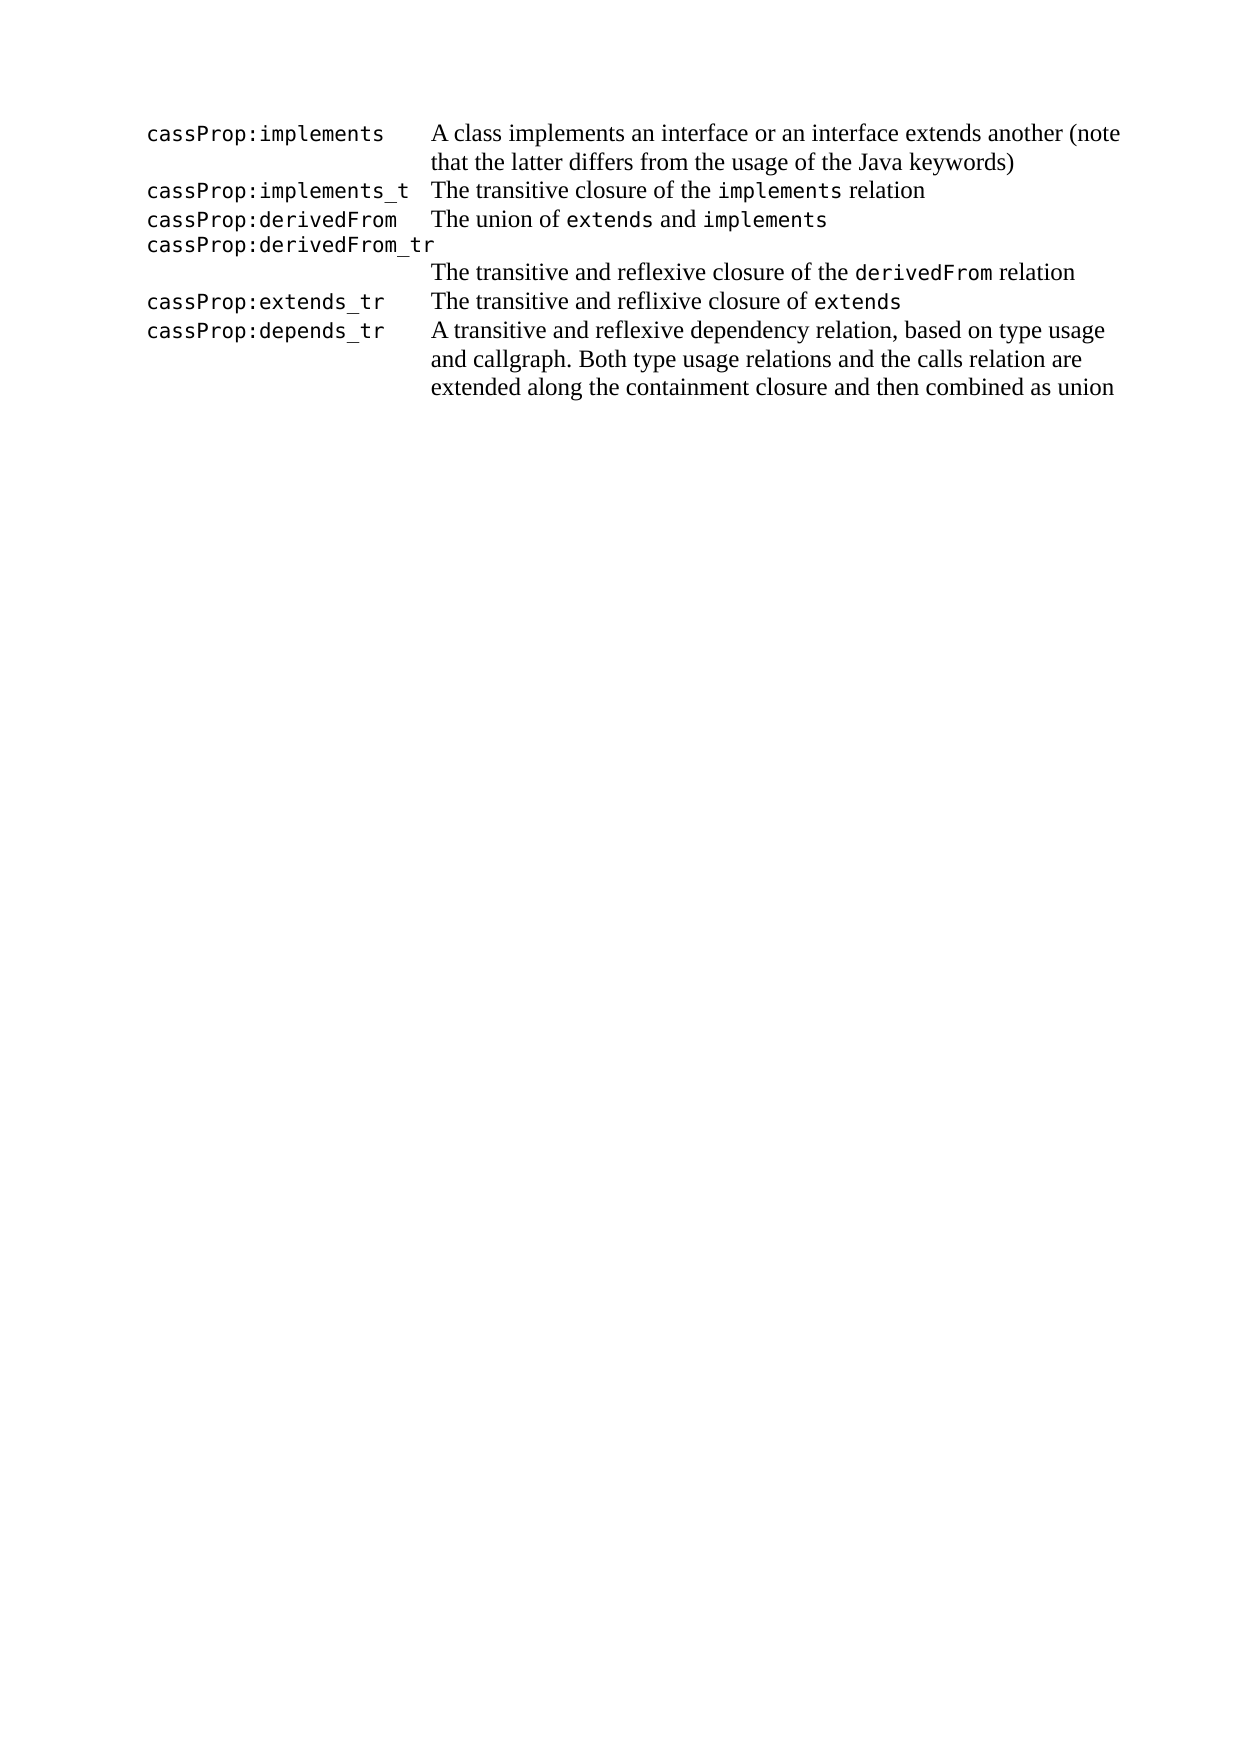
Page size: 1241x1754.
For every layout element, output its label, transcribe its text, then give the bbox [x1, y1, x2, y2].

text cassProp:extends_tr The transitive and reflixive closure of extends [146, 286, 1122, 315]
text cassProp:derivedFrom The union of extends and implements [146, 204, 1122, 233]
text cassProp:implements_t The transitive closure of the implements relation [146, 176, 1122, 204]
text cassProp:implements A class implements an interface or an interface extends another (note that the latter differs from the usage of the Java keywords) [146, 118, 1122, 176]
text cassProp:derivedFrom_tr The transitive and reflexive closure of the derivedFrom relation [146, 233, 1122, 286]
text cassProp:depends_tr A transitive and reflexive dependency relation, based on type usage and callgraph. Both type usage relations and the calls relation are extended along the containment closure and then combined as union [146, 315, 1122, 401]
